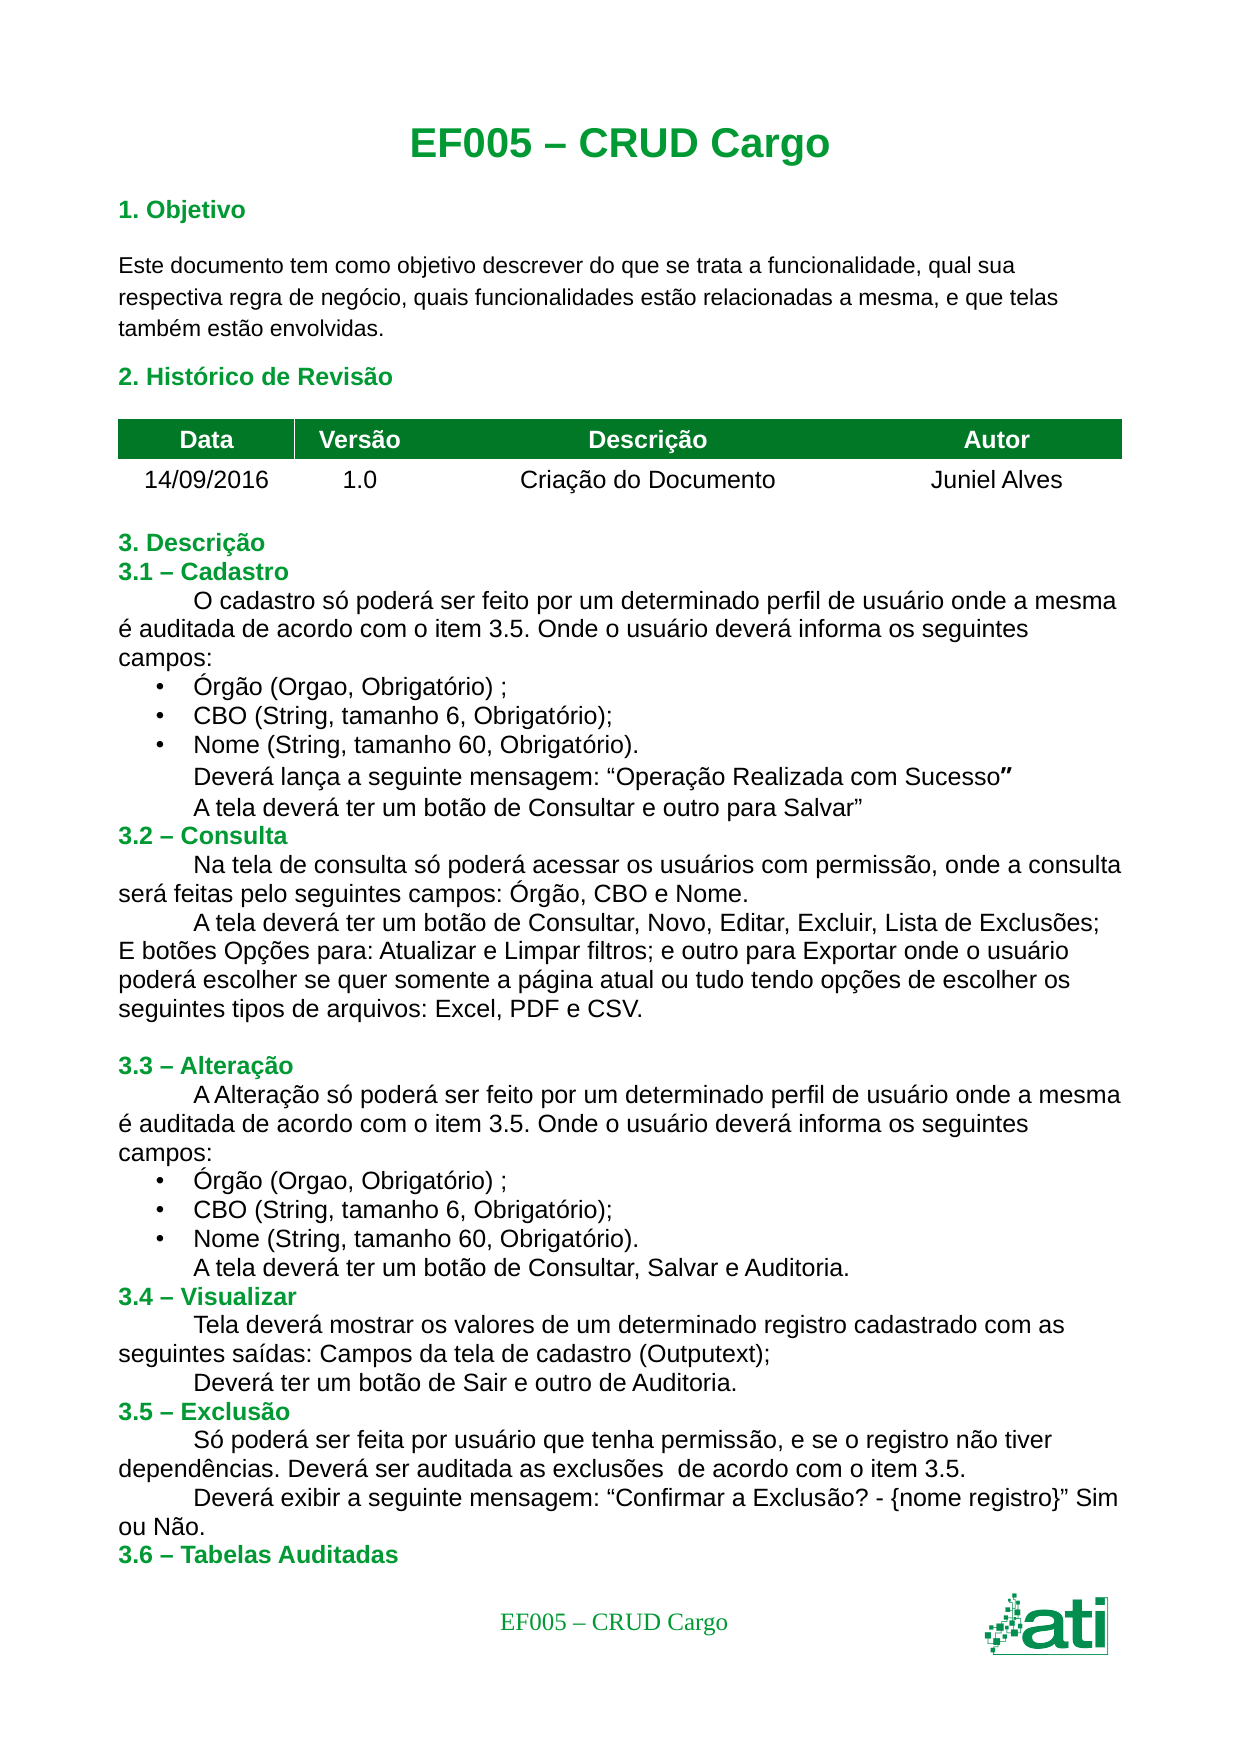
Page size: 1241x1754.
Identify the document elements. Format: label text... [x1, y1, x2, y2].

picture [980, 1589, 1113, 1660]
text A tela deverá ter um botão de Consultar, Salvar e Auditoria. [118, 1253, 1122, 1282]
text 3.6 – Tabelas Auditadas [118, 1540, 1122, 1569]
text 3.3 – Alteração [118, 1051, 1122, 1080]
text 3.1 – Cadastro [118, 557, 1122, 586]
table_cell Criação do Documento [425, 459, 871, 499]
text 3. Descrição [118, 528, 1122, 557]
text Este documento tem como objetivo descrever do que se trata a funcionalidade, qual sua respectiva regra de negócio, quais funcionalidades estão relacionadas a mesma, e que telas também estão envolvidas. [118, 252, 1122, 342]
text O cadastro só poderá ser feito por um determinado perfil de usuário onde a mesma é auditada de acordo com o item 3.5. Onde o usuário deverá informa os seguintes campos: [118, 586, 1122, 672]
list Órgão (Orgao, Obrigatório) ; [156, 1166, 1122, 1195]
text Só poderá ser feita por usuário que tenha permissão, e se o registro não tiver dependências. Deverá ser auditada as exclusões de acordo com o item 3.5. [118, 1425, 1122, 1483]
text A Alteração só poderá ser feito por um determinado perfil de usuário onde a mesma é auditada de acordo com o item 3.5. Onde o usuário deverá informa os seguintes campos: [118, 1080, 1122, 1166]
text Deverá lança a seguinte mensagem: “Operação Realizada com Sucesso” [118, 758, 1122, 793]
table_cell 1.0 [295, 459, 425, 499]
text A tela deverá ter um botão de Consultar, Novo, Editar, Excluir, Lista de Exclusões; E botões Opções para: Atualizar e Limpar filtros; e outro para Exportar onde o usuário poderá escolher se quer somente a página atual ou tudo tendo opções de escolher os seguintes tipos de arquivos: Excel, PDF e CSV. [118, 908, 1122, 1023]
table_header Versão [295, 419, 425, 459]
text Deverá ter um botão de Sair e outro de Auditoria. [118, 1368, 1122, 1397]
text Deverá exibir a seguinte mensagem: “Confirmar a Exclusão? - {nome registro}” Sim ou Não. [118, 1483, 1122, 1540]
text 2. Histórico de Revisão [118, 362, 1122, 390]
table_cell Juniel Alves [871, 459, 1122, 499]
table_header Autor [871, 419, 1122, 459]
list CBO (String, tamanho 6, Obrigatório); [156, 701, 1122, 730]
list Órgão (Orgao, Obrigatório) ; [156, 672, 1122, 701]
list CBO (String, tamanho 6, Obrigatório); [156, 1195, 1122, 1224]
text 1. Objetivo [118, 195, 1122, 223]
list Nome (String, tamanho 60, Obrigatório). [156, 1224, 1122, 1253]
text 3.4 – Visualizar [118, 1282, 1122, 1310]
text 3.5 – Exclusão [118, 1397, 1122, 1425]
text 3.2 – Consulta [118, 821, 1122, 850]
text Tela deverá mostrar os valores de um determinado registro cadastrado com as seguintes saídas: Campos da tela de cadastro (Outputext); [118, 1310, 1122, 1368]
text A tela deverá ter um botão de Consultar e outro para Salvar” [118, 793, 1122, 821]
text EF005 – CRUD Cargo [118, 118, 1122, 166]
table_header Data [118, 419, 294, 459]
text Na tela de consulta só poderá acessar os usuários com permissão, onde a consulta será feitas pelo seguintes campos: Órgão, CBO e Nome. [118, 850, 1122, 908]
table_header Descrição [425, 419, 871, 459]
list Nome (String, tamanho 60, Obrigatório). [156, 730, 1122, 758]
table_cell 14/09/2016 [118, 459, 294, 499]
